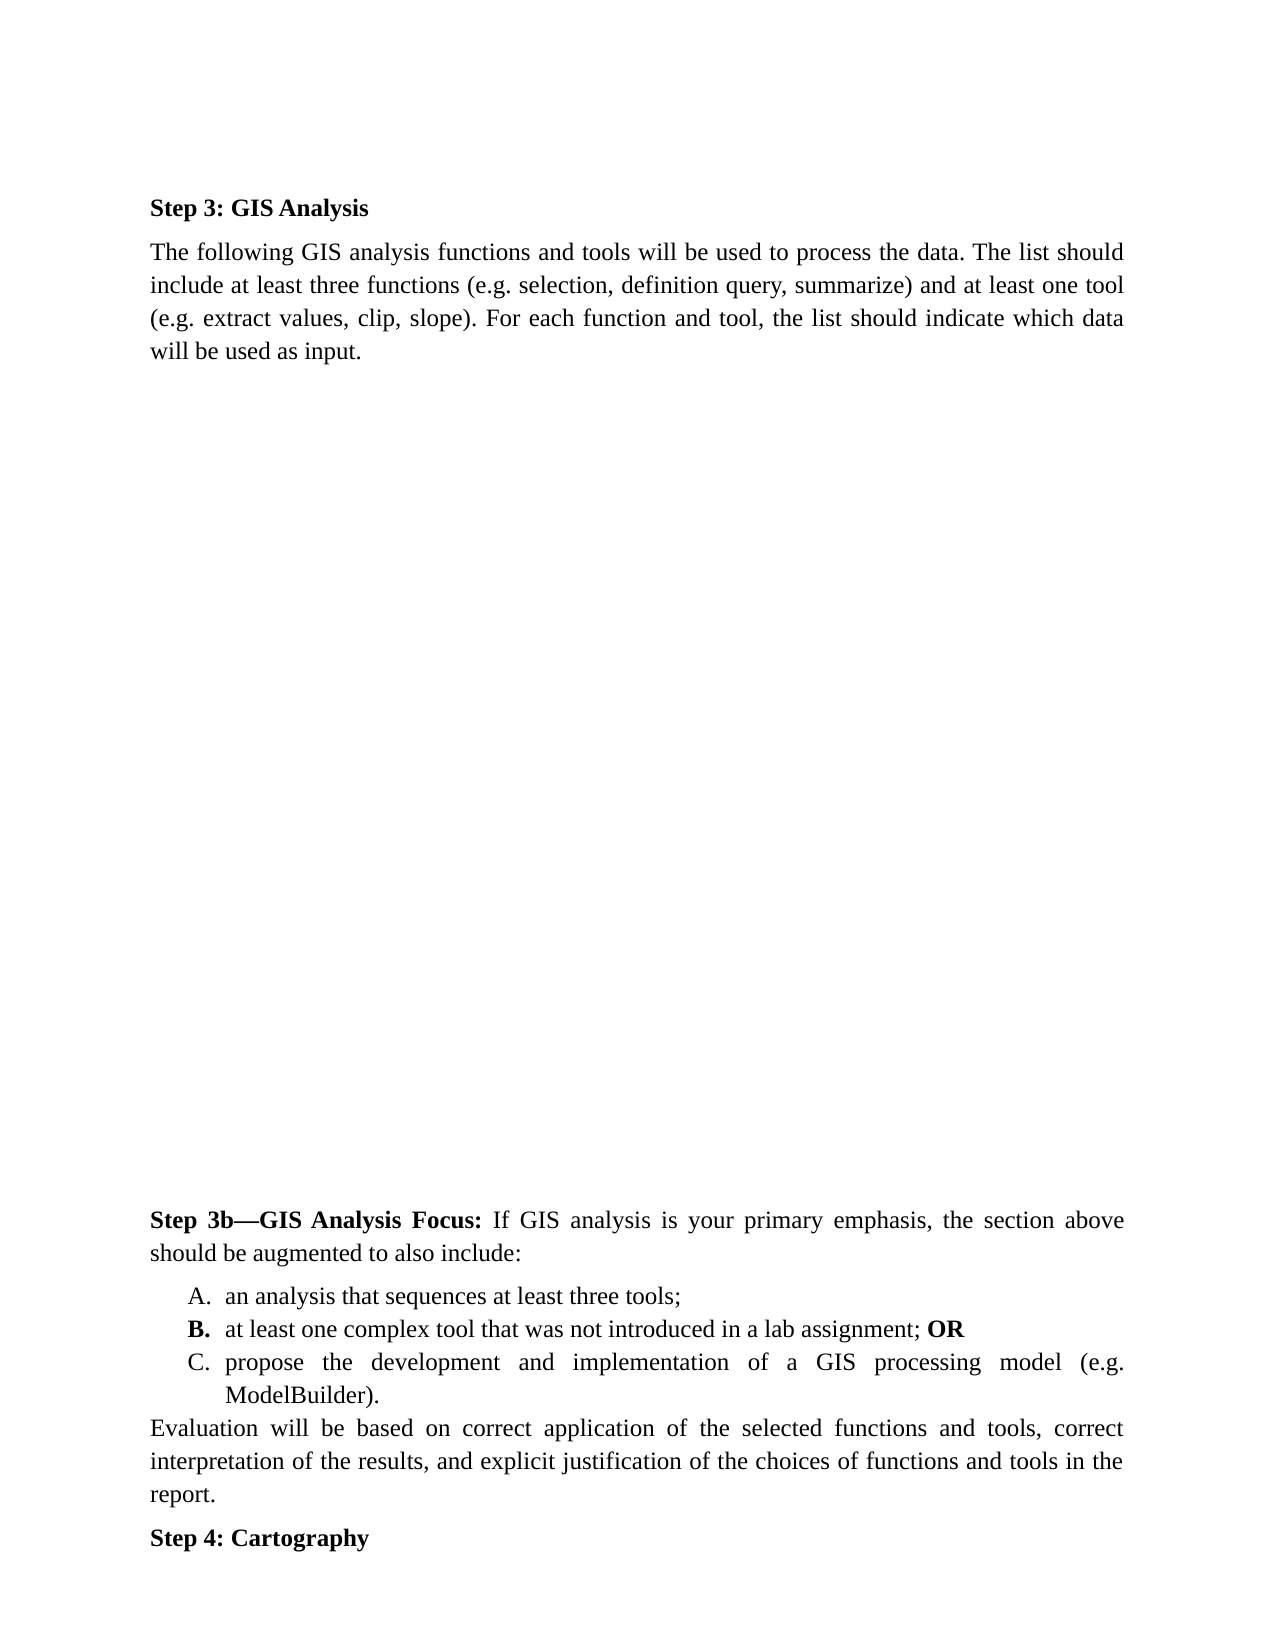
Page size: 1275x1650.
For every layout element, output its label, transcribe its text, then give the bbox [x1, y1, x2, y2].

list at least one complex tool that was not introduced in a lab assignment; OR [187, 1314, 1125, 1343]
text Step 3: GIS Analysis [150, 193, 1125, 222]
list an analysis that sequences at least three tools; [187, 1281, 1125, 1310]
text Step 3b—GIS Analysis Focus: If GIS analysis is your primary emphasis, the section above should be augmented to also include: [150, 1205, 1125, 1266]
list propose the development and implementation of a GIS processing model (e.g. ModelBuilder). [187, 1347, 1125, 1409]
text The following GIS analysis functions and tools will be used to process the data. The list should include at least three functions (e.g. selection, definition query, summarize) and at least one tool (e.g. extract values, clip, slope). For each function and tool, the list should indicate which data will be used as input. [150, 237, 1125, 365]
text Evaluation will be based on correct application of the selected functions and tools, correct interpretation of the results, and explicit justification of the choices of functions and tools in the report. [150, 1413, 1125, 1508]
text Step 4: Cartography [150, 1523, 1125, 1551]
